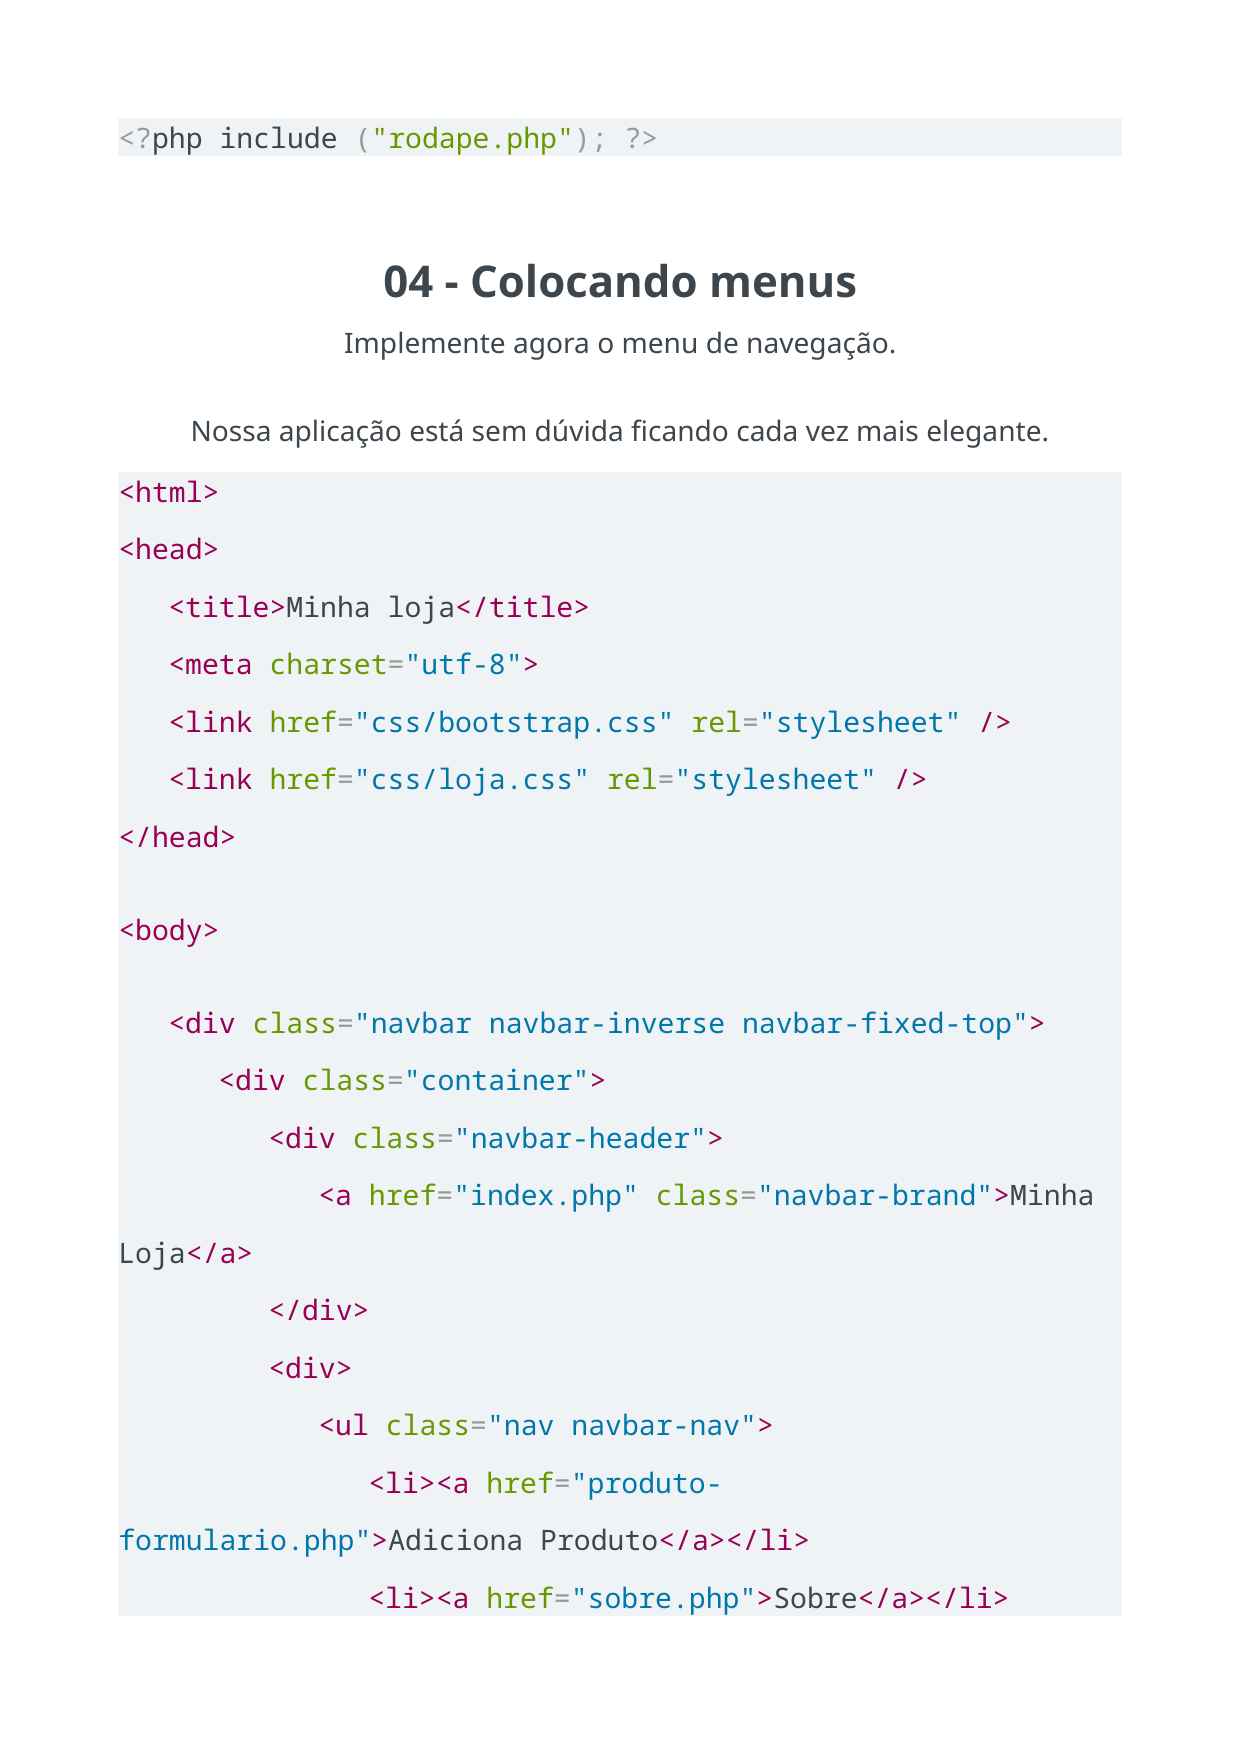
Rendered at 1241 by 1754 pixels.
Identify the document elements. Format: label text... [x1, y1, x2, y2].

text <body> [118, 910, 1122, 948]
text <html> [118, 472, 1122, 511]
text <ul class="nav navbar-nav"> [118, 1406, 1122, 1444]
text <?php include ("rodape.php"); ?> [118, 118, 1122, 156]
text </head> [118, 817, 1122, 856]
text <li><a href="produto-formulario.php">Adiciona Produto</a></li> [118, 1463, 1122, 1559]
text <link href="css/bootstrap.css" rel="stylesheet" /> [118, 702, 1122, 741]
text <div> [118, 1348, 1122, 1386]
subtitle 04 - Colocando menus [118, 251, 1122, 311]
text Nossa aplicação está sem dúvida ficando cada vez mais elegante. [118, 412, 1122, 450]
text <li><a href="sobre.php">Sobre</a></li> [118, 1578, 1122, 1616]
text <div class="navbar navbar-inverse navbar-fixed-top"> [118, 1003, 1122, 1041]
text <head> [118, 530, 1122, 568]
text <meta charset="utf-8"> [118, 645, 1122, 683]
text <link href="css/loja.css" rel="stylesheet" /> [118, 760, 1122, 798]
text <div class="container"> [118, 1061, 1122, 1099]
text <div class="navbar-header"> [118, 1118, 1122, 1156]
text </div> [118, 1291, 1122, 1329]
text Implemente agora o menu de navegação. [118, 323, 1122, 361]
text <title>Minha loja</title> [118, 587, 1122, 626]
text <a href="index.php" class="navbar-brand">Minha Loja</a> [118, 1176, 1122, 1271]
